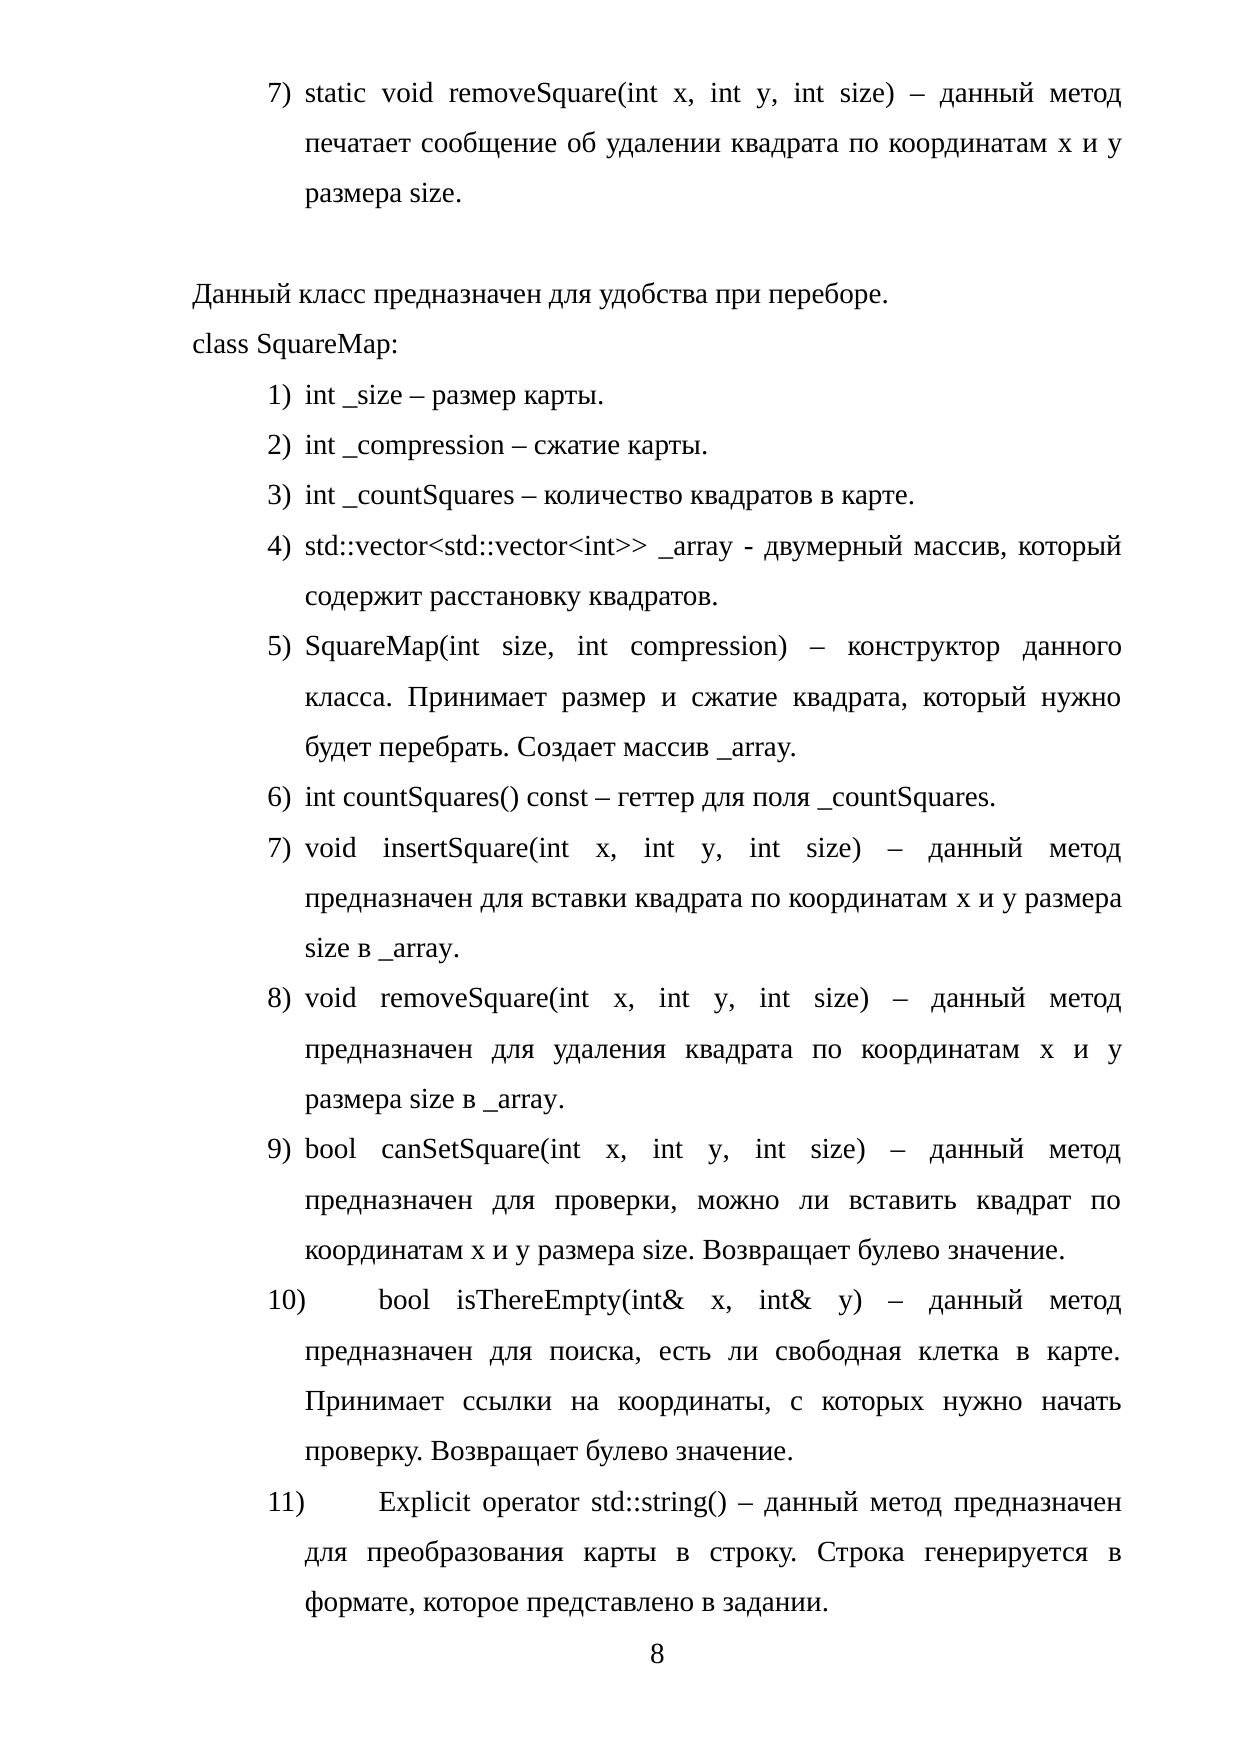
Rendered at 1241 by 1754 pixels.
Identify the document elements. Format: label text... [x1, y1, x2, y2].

list std::vector<std::vector<int>> _array - двумерный массив, который содержит расстановку квадратов. [267, 528, 1122, 612]
list int _size – размер карты. [267, 377, 1122, 410]
list Explicit operator std::string() – данный метод предназначен для преобразования карты в строку. Строка генерируется в формате, которое представлено в задании. [267, 1484, 1122, 1618]
text Данный класс предназначен для удобства при переборе. [118, 276, 1122, 310]
list void removeSquare(int x, int y, int size) – данный метод предназначен для удаления квадрата по координатам x и y размера size в _array. [267, 981, 1122, 1115]
list int _compression – сжатие карты. [267, 427, 1122, 461]
list int countSquares() const – геттер для поля _countSquares. [267, 779, 1122, 813]
list SquareMap(int size, int compression) – конструктор данного класса. Принимает размер и сжатие квадрата, который нужно будет перебрать. Создает массив _array. [267, 628, 1122, 763]
list static void removeSquare(int x, int y, int size) – данный метод печатает сообщение об удалении квадрата по координатам x и y размера size. [267, 75, 1122, 209]
list bool isThereEmpty(int& x, int& y) – данный метод предназначен для поиска, есть ли свободная клетка в карте. Принимает ссылки на координаты, с которых нужно начать проверку. Возвращает булево значение. [267, 1282, 1122, 1467]
list bool canSetSquare(int x, int y, int size) – данный метод предназначен для проверки, можно ли вставить квадрат по координатам x и y размера size. Возвращает булево значение. [267, 1132, 1122, 1266]
list void insertSquare(int x, int y, int size) – данный метод предназначен для вставки квадрата по координатам x и y размера size в _array. [267, 830, 1122, 964]
list int _countSquares – количество квадратов в карте. [267, 477, 1122, 511]
text class SquareMap: [118, 327, 1122, 360]
